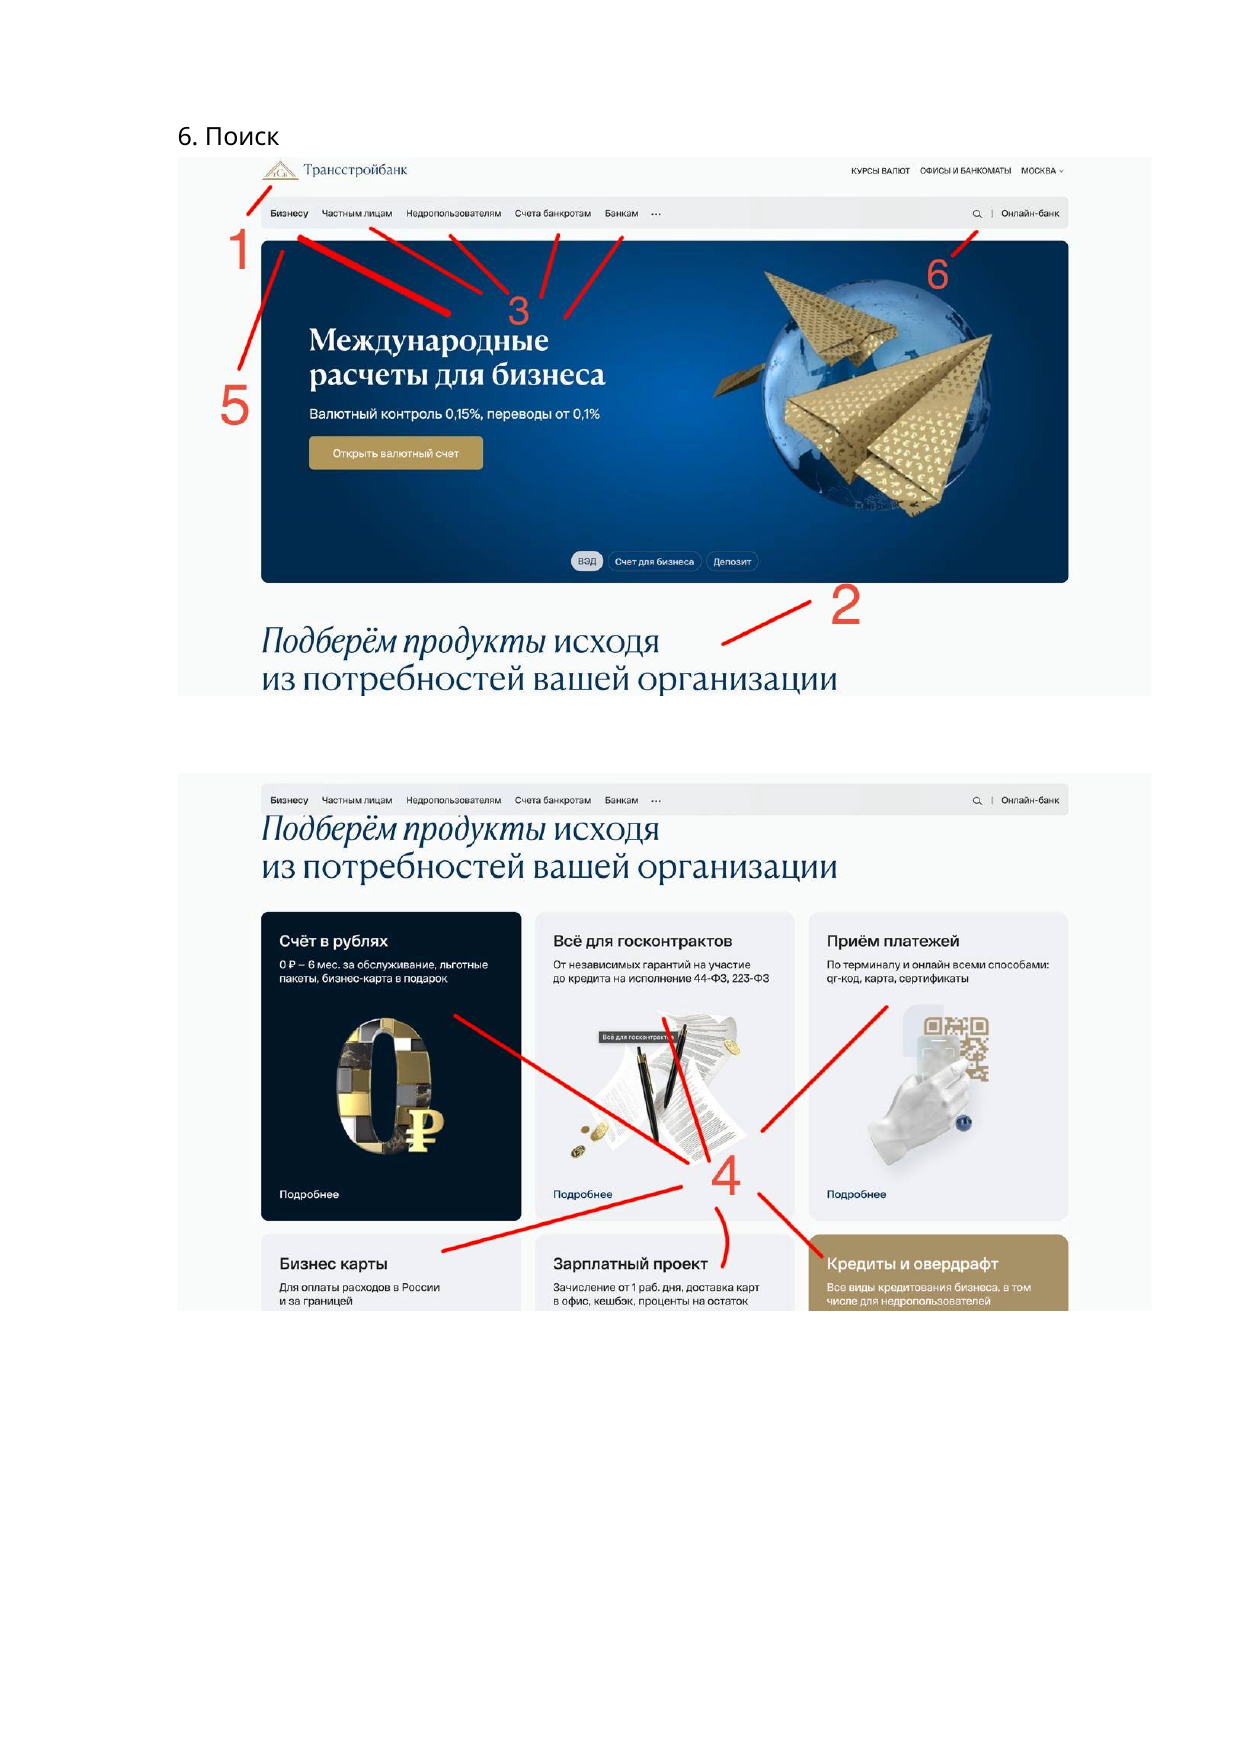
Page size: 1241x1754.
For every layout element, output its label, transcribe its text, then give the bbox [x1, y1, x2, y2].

text 6. Поиск [177, 118, 1152, 157]
picture [177, 157, 1152, 696]
picture [177, 773, 1152, 1311]
